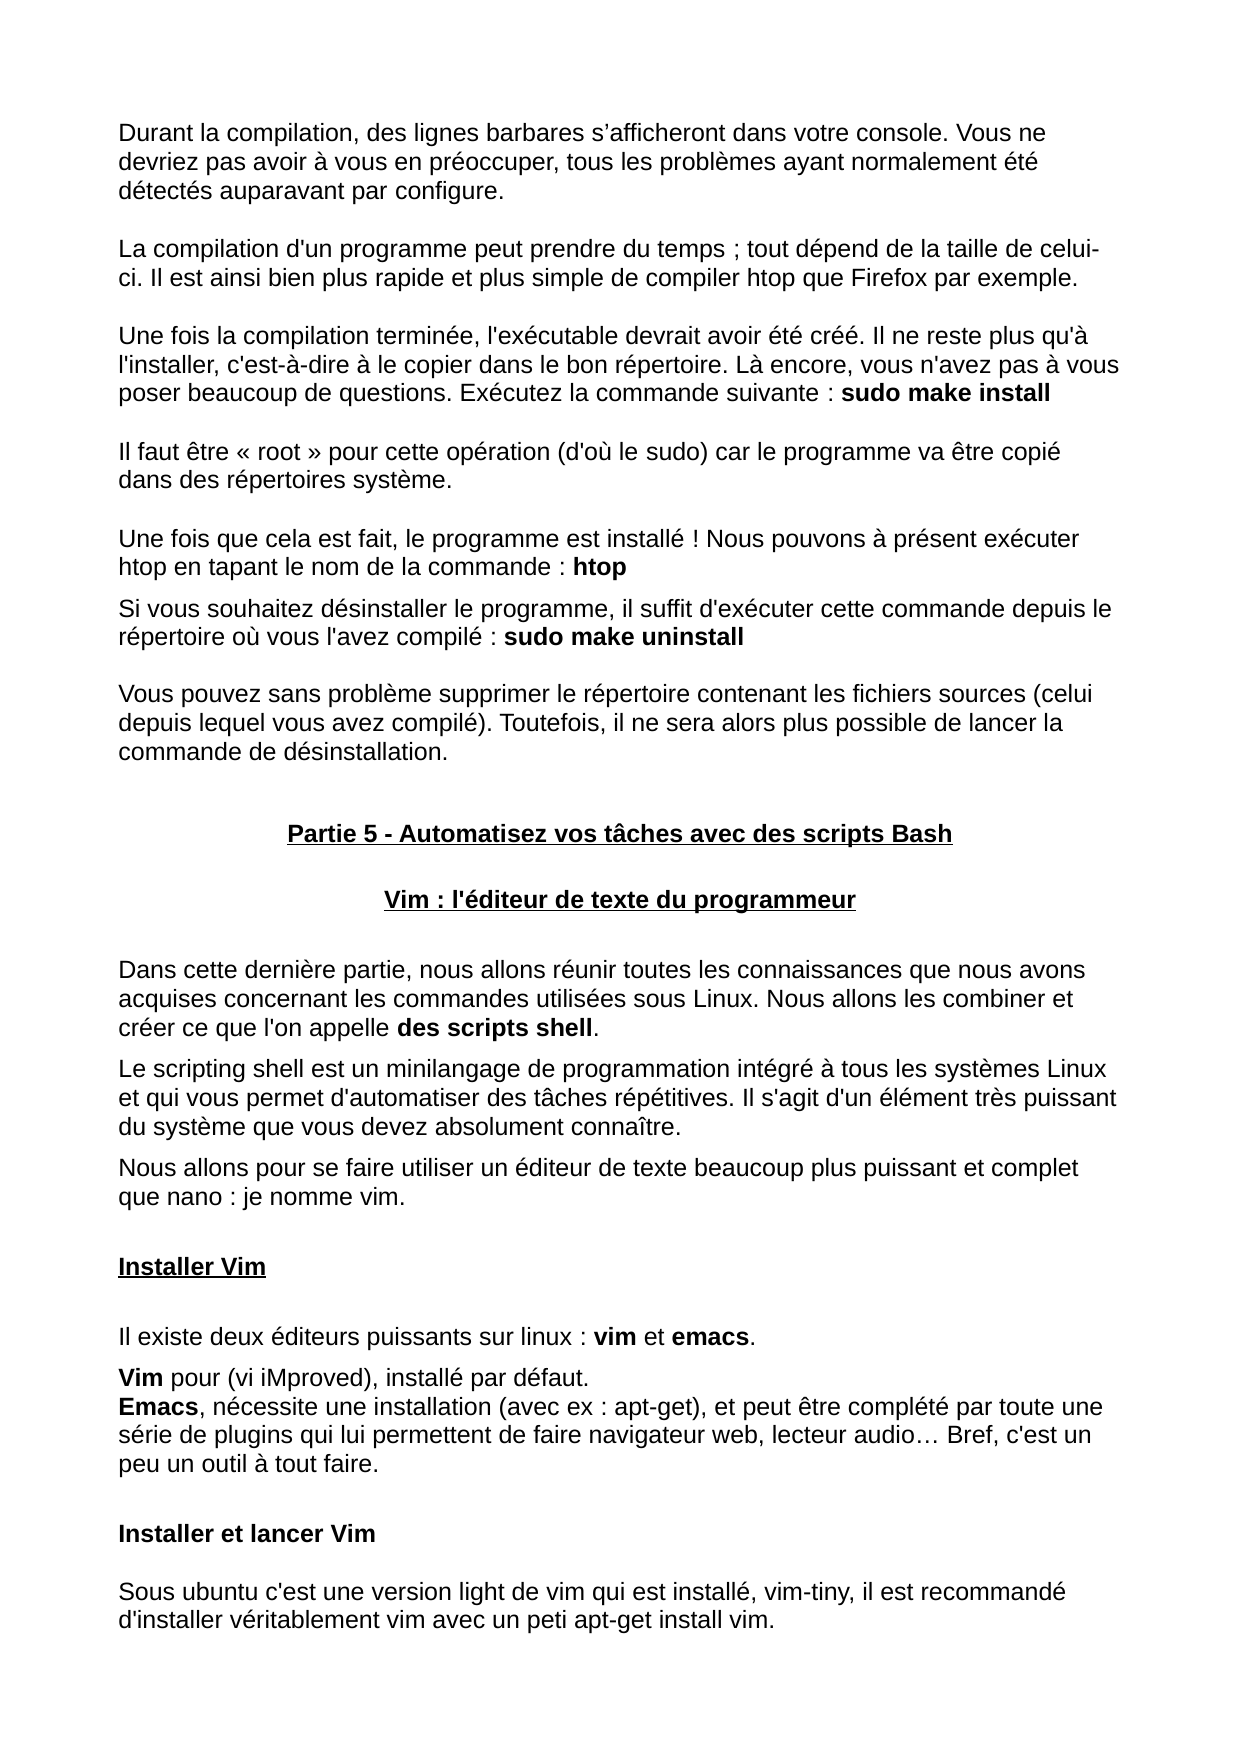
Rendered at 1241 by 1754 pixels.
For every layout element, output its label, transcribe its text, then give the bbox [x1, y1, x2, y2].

text Nous allons pour se faire utiliser un éditeur de texte beaucoup plus puissant et complet que nano : je nomme vim. [118, 1153, 1122, 1210]
text ﻿ [118, 926, 1122, 955]
text Il existe deux éditeurs puissants sur linux : vim et emacs. [118, 1321, 1122, 1350]
text ﻿Durant la compilation, des lignes barbares s’afficheront dans votre console. Vous ne devriez pas avoir à vous en préoccuper, tous les problèmes ayant normalement été détectés auparavant par configure. [118, 118, 1122, 204]
text Le scripting shell est un minilangage de programmation intégré à tous les systèmes Linux et qui vous permet d'automatiser des tâches répétitives. Il s'agit d'un élément très puissant du système que vous devez absolument connaître. [118, 1054, 1122, 1140]
text ﻿Il faut être « root » pour cette opération (d'où le sudo) car le programme va être copié dans des répertoires système. [118, 437, 1122, 494]
text ﻿Vous pouvez sans problème supprimer le répertoire contenant les fichiers sources (celui depuis lequel vous avez compilé). Toutefois, il ne sera alors plus possible de lancer la commande de désinstallation. [118, 679, 1122, 766]
subtitle Vim : l'éditeur de texte du programmeur [118, 885, 1122, 914]
text ﻿Une fois la compilation terminée, l'exécutable devrait avoir été créé. Il ne reste plus qu'à l'installer, c'est-à-dire à le copier dans le bon répertoire. Là encore, vous n'avez pas à vous poser beaucoup de questions. Exécutez la commande suivante : sudo make install [118, 321, 1122, 407]
text ﻿Si vous souhaitez désinstaller le programme, il suffit d'exécuter cette commande depuis le répertoire où vous l'avez compilé : sudo make uninstall [118, 593, 1122, 651]
text Sous ubuntu c'est une version light de vim qui est installé, vim-tiny, il est recommandé d'installer véritablement vim avec un peti apt-get install vim. [118, 1576, 1122, 1634]
text ﻿ [118, 1490, 1122, 1519]
text Dans cette dernière partie, nous allons réunir toutes les connaissances que nous avons acquises concernant les commandes utilisées sous Linux. Nous allons les combiner et créer ce que l'on appelle des scripts shell. [118, 955, 1122, 1041]
subtitle Partie 5 - Automatisez vos tâches avec des scripts Bash [118, 819, 1122, 848]
text ﻿Installer Vim [118, 1251, 1122, 1280]
text Installer et lancer Vim [118, 1519, 1122, 1548]
text ﻿La compilation d'un programme peut prendre du temps ; tout dépend de la taille de celui-ci. Il est ainsi bien plus rapide et plus simple de compiler htop que Firefox par exemple. [118, 234, 1122, 291]
text Une fois que cela est fait, le programme est installé ! Nous pouvons à présent exécuter htop en tapant le nom de la commande : htop [118, 523, 1122, 581]
text Vim pour (vi iMproved), installé par défaut. Emacs, nécessite une installation (avec ex : apt-get), et ﻿peut être complété par toute une série de plugins qui lui permettent de faire navigateur web, lecteur audio… Bref, c'est un peu un outil à tout faire. [118, 1363, 1122, 1478]
